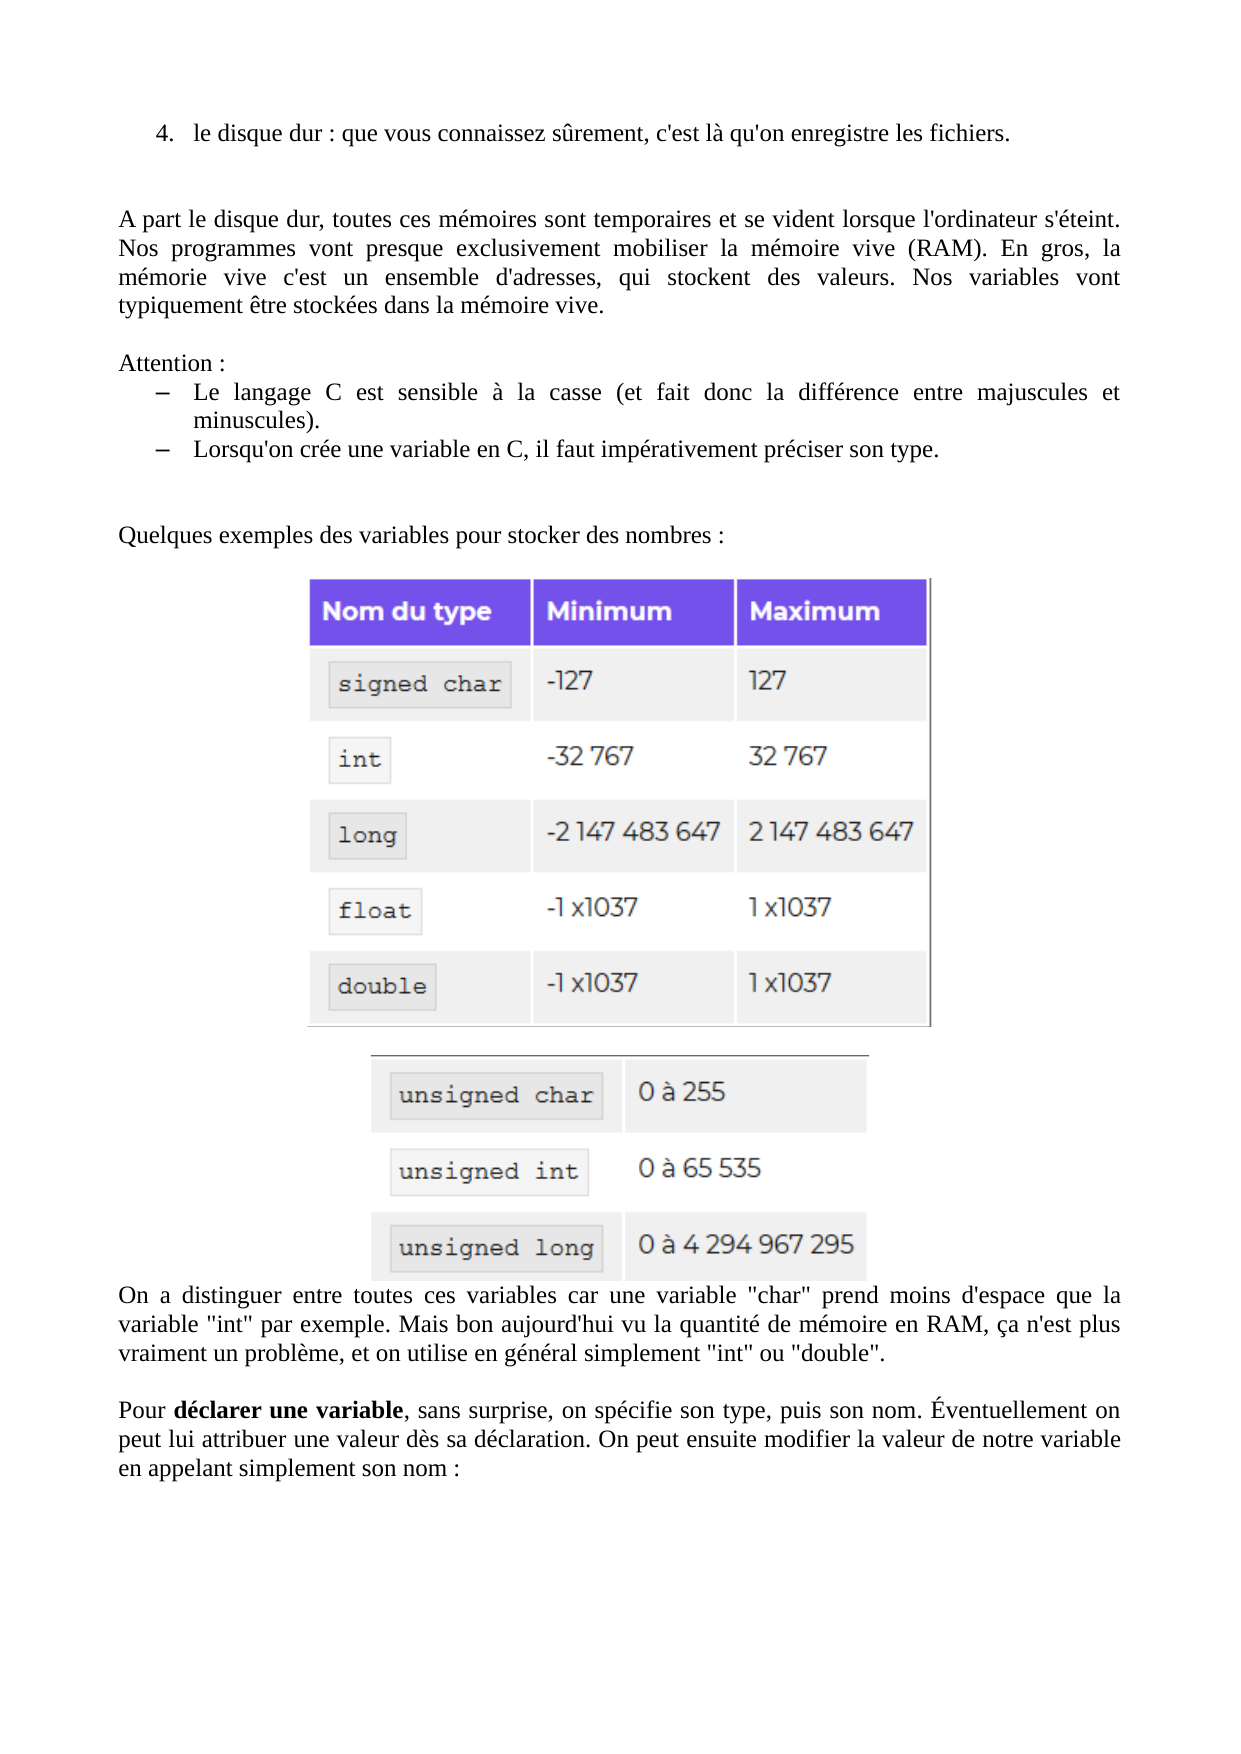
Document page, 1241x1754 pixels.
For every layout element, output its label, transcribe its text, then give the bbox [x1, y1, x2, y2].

text On a distinguer entre toutes ces variables car une variable "char" prend moins d'espace que la variable "int" par exemple. Mais bon aujourd'hui vu la quantité de mémoire en RAM, ça n'est plus vraiment un problème, et on utilise en général simplement "int" ou "double". [118, 1281, 1122, 1367]
text A part le disque dur, toutes ces mémoires sont temporaires et se vident lorsque l'ordinateur s'éteint. Nos programmes vont presque exclusivement mobiliser la mémoire vive (RAM). En gros, la mémorie vive c'est un ensemble d'adresses, qui stockent des valeurs. Nos variables vont typiquement être stockées dans la mémoire vive. [118, 204, 1122, 319]
text Attention : [118, 348, 1122, 377]
list Lorsqu'on crée une variable en C, il faut impérativement préciser son type. [156, 434, 1122, 463]
list Le langage C est sensible à la casse (et fait donc la différence entre majuscules et minuscules). [156, 377, 1122, 434]
text Quelques exemples des variables pour stocker des nombres : [118, 521, 1122, 549]
list le disque dur : que vous connaissez sûrement, c'est là qu'on enregistre les fichiers. [156, 118, 1122, 147]
text Pour déclarer une variable, sans surprise, on spécifie son type, puis son nom. Éventuellement on peut lui attribuer une valeur dès sa déclaration. On peut ensuite modifier la valeur de notre variable en appelant simplement son nom : [118, 1396, 1122, 1482]
